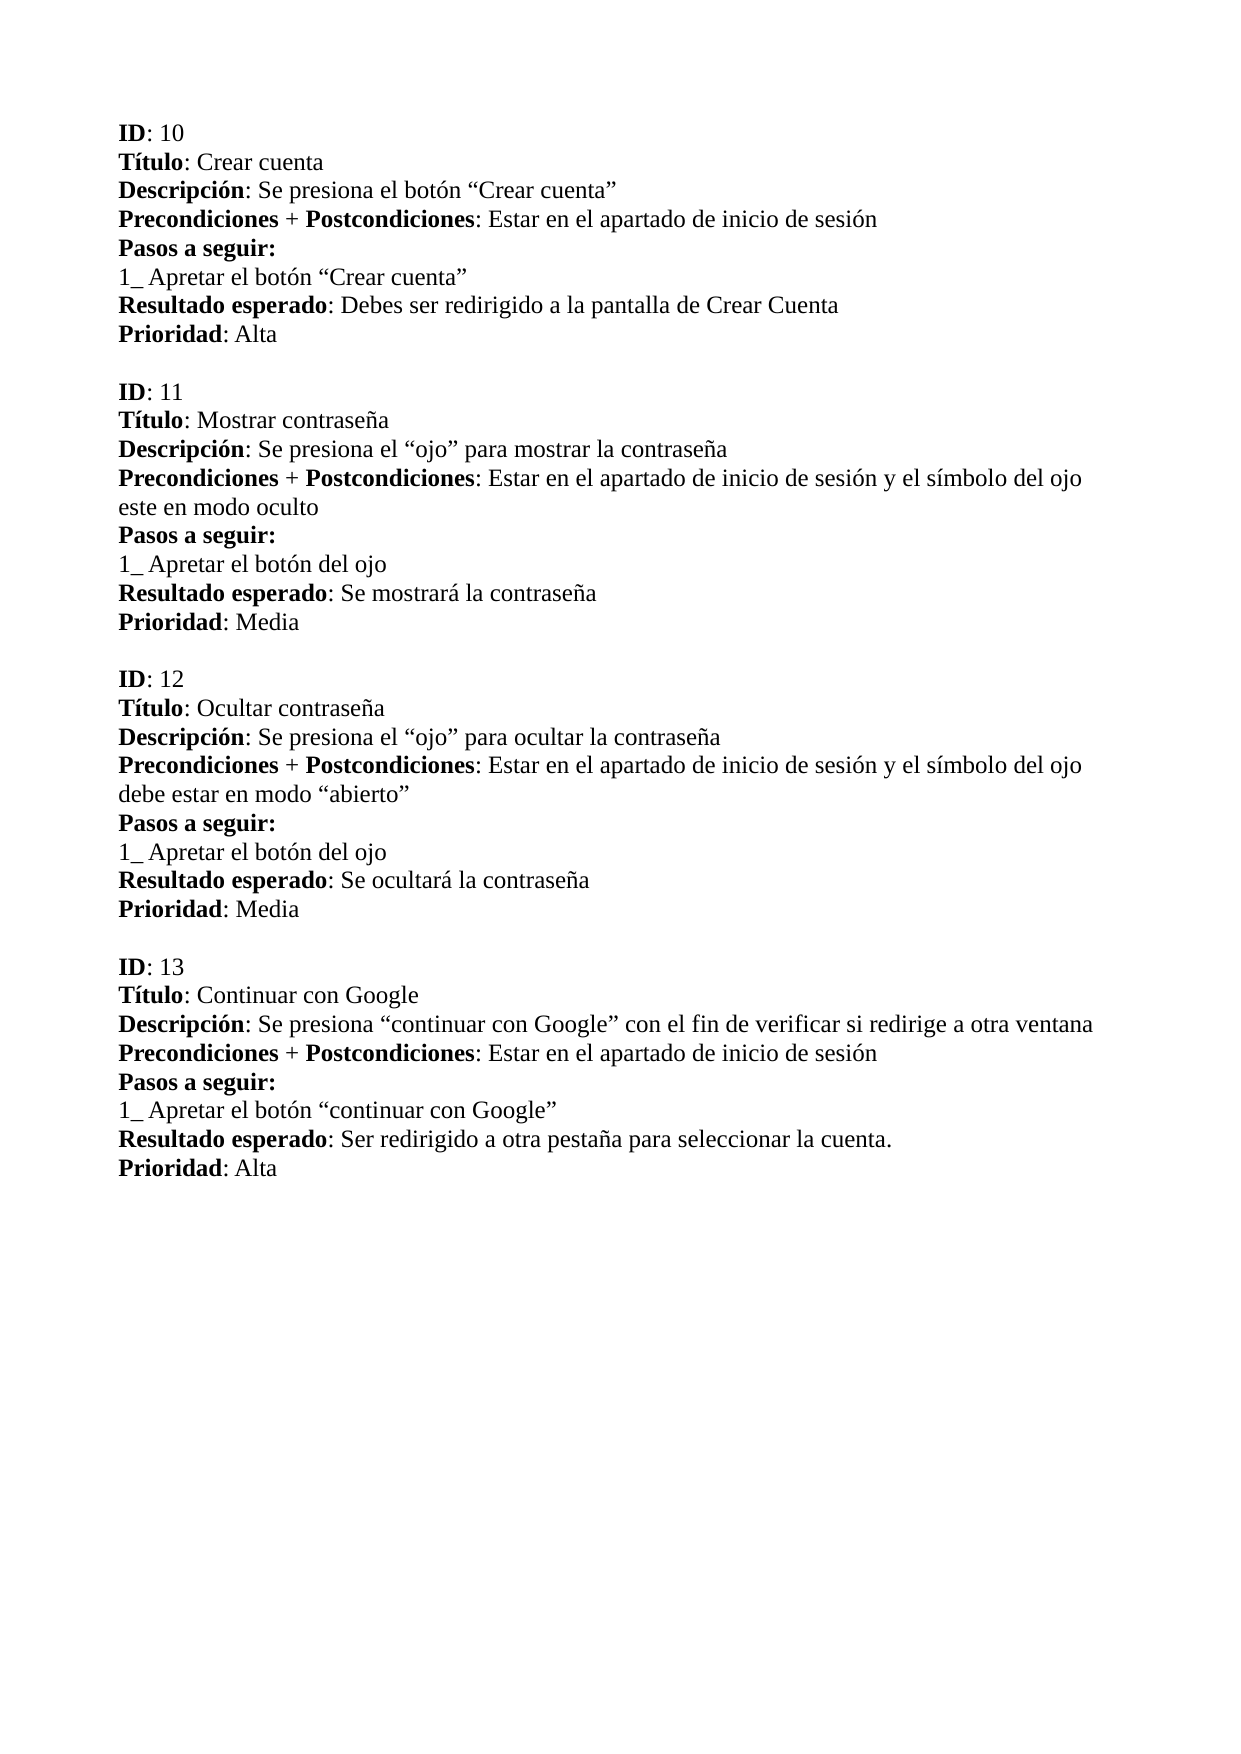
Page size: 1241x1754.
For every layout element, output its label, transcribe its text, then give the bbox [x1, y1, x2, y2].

text Pasos a seguir: [118, 808, 1122, 837]
text Resultado esperado: Se ocultará la contraseña [118, 866, 1122, 894]
text Título: Ocultar contraseña [118, 693, 1122, 722]
text Prioridad: Media [118, 894, 1122, 923]
text Precondiciones + Postcondiciones: Estar en el apartado de inicio de sesión [118, 1038, 1122, 1067]
text Prioridad: Alta [118, 1153, 1122, 1182]
text Resultado esperado: Se mostrará la contraseña [118, 578, 1122, 607]
text 1_ Apretar el botón “continuar con Google” [118, 1096, 1122, 1124]
text Pasos a seguir: [118, 1067, 1122, 1096]
text 1_ Apretar el botón del ojo [118, 549, 1122, 578]
text Descripción: Se presiona el botón “Crear cuenta” [118, 176, 1122, 204]
text Pasos a seguir: [118, 233, 1122, 262]
text ID: 12 [118, 664, 1122, 693]
text Pasos a seguir: [118, 521, 1122, 549]
text ID: 10 [118, 118, 1122, 147]
text Prioridad: Alta [118, 319, 1122, 348]
text Prioridad: Media [118, 607, 1122, 636]
text Precondiciones + Postcondiciones: Estar en el apartado de inicio de sesión [118, 204, 1122, 233]
text 1_ Apretar el botón del ojo [118, 837, 1122, 866]
text Descripción: Se presiona “continuar con Google” con el fin de verificar si redirige a otra ventana [118, 1009, 1122, 1038]
text Resultado esperado: Debes ser redirigido a la pantalla de Crear Cuenta [118, 291, 1122, 319]
text Descripción: Se presiona el “ojo” para mostrar la contraseña [118, 434, 1122, 463]
text ID: 11 [118, 377, 1122, 406]
text ID: 13 [118, 952, 1122, 981]
text Título: Continuar con Google [118, 981, 1122, 1009]
text Precondiciones + Postcondiciones: Estar en el apartado de inicio de sesión y el símbolo del ojo este en modo oculto [118, 463, 1122, 521]
text 1_ Apretar el botón “Crear cuenta” [118, 262, 1122, 291]
text Título: Mostrar contraseña [118, 406, 1122, 434]
text Descripción: Se presiona el “ojo” para ocultar la contraseña [118, 722, 1122, 751]
text Precondiciones + Postcondiciones: Estar en el apartado de inicio de sesión y el símbolo del ojo debe estar en modo “abierto” [118, 751, 1122, 808]
text Título: Crear cuenta [118, 147, 1122, 176]
text Resultado esperado: Ser redirigido a otra pestaña para seleccionar la cuenta. [118, 1124, 1122, 1153]
